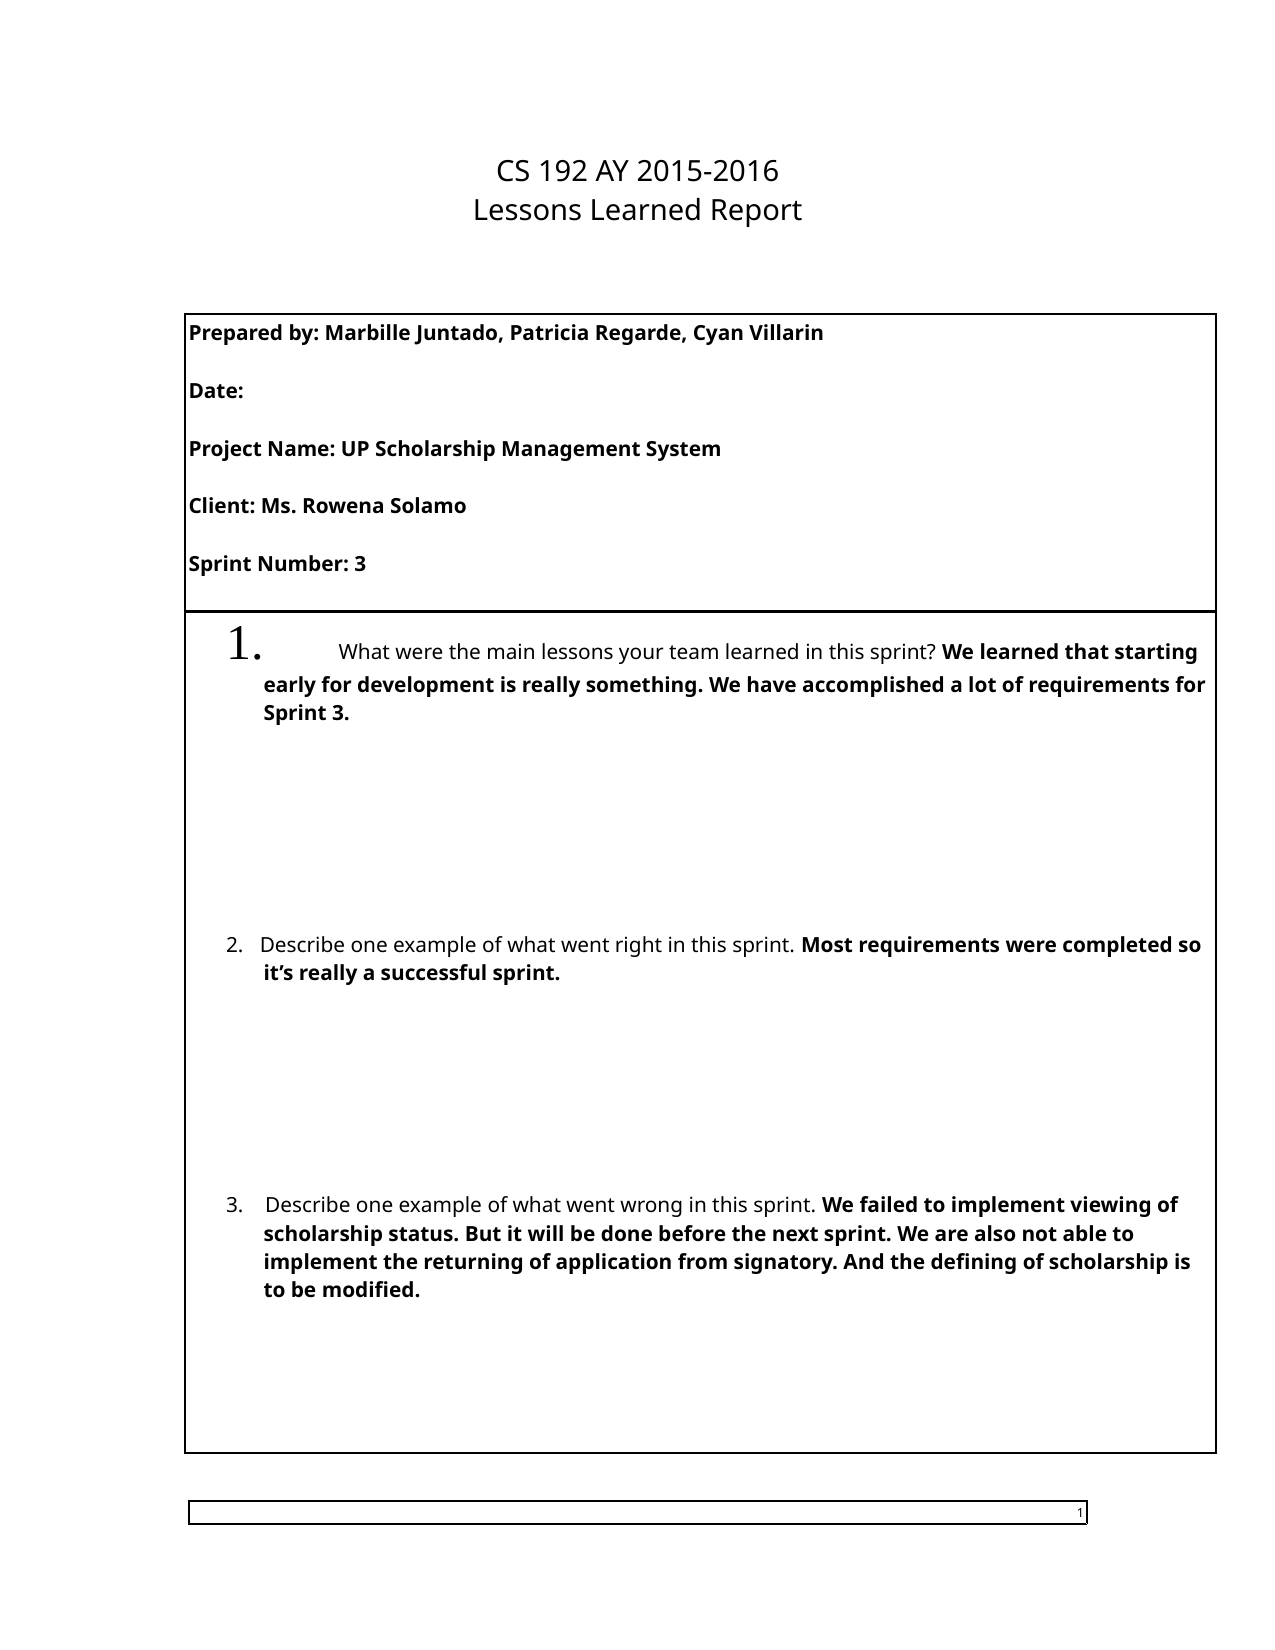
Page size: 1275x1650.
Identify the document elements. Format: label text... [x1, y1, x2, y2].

table_cell What were the main lessons your team learned in this sprint? We learned that starting early for development is really something. We have accomplished a lot of requirements for Sprint 3. 2. Describe one example of what went right in this sprint. Most requirements were completed so it’s really a successful sprint. 3. Describe one example of what went wrong in this sprint. We failed to implement viewing of scholarship status. But it will be done before the next sprint. We are also not able to implement the returning of application from signatory. And the defining of scholarship is to be modified. [186, 613, 1215, 1452]
text CS 192 AY 2015-2016 [187, 150, 1087, 190]
text Lessons Learned Report [187, 190, 1087, 229]
table_header Prepared by: Marbille Juntado, Patricia Regarde, Cyan Villarin Date: Project Name: UP Scholarship Management System Client: Ms. Rowena Solamo Sprint Number: 3 [186, 315, 1215, 610]
